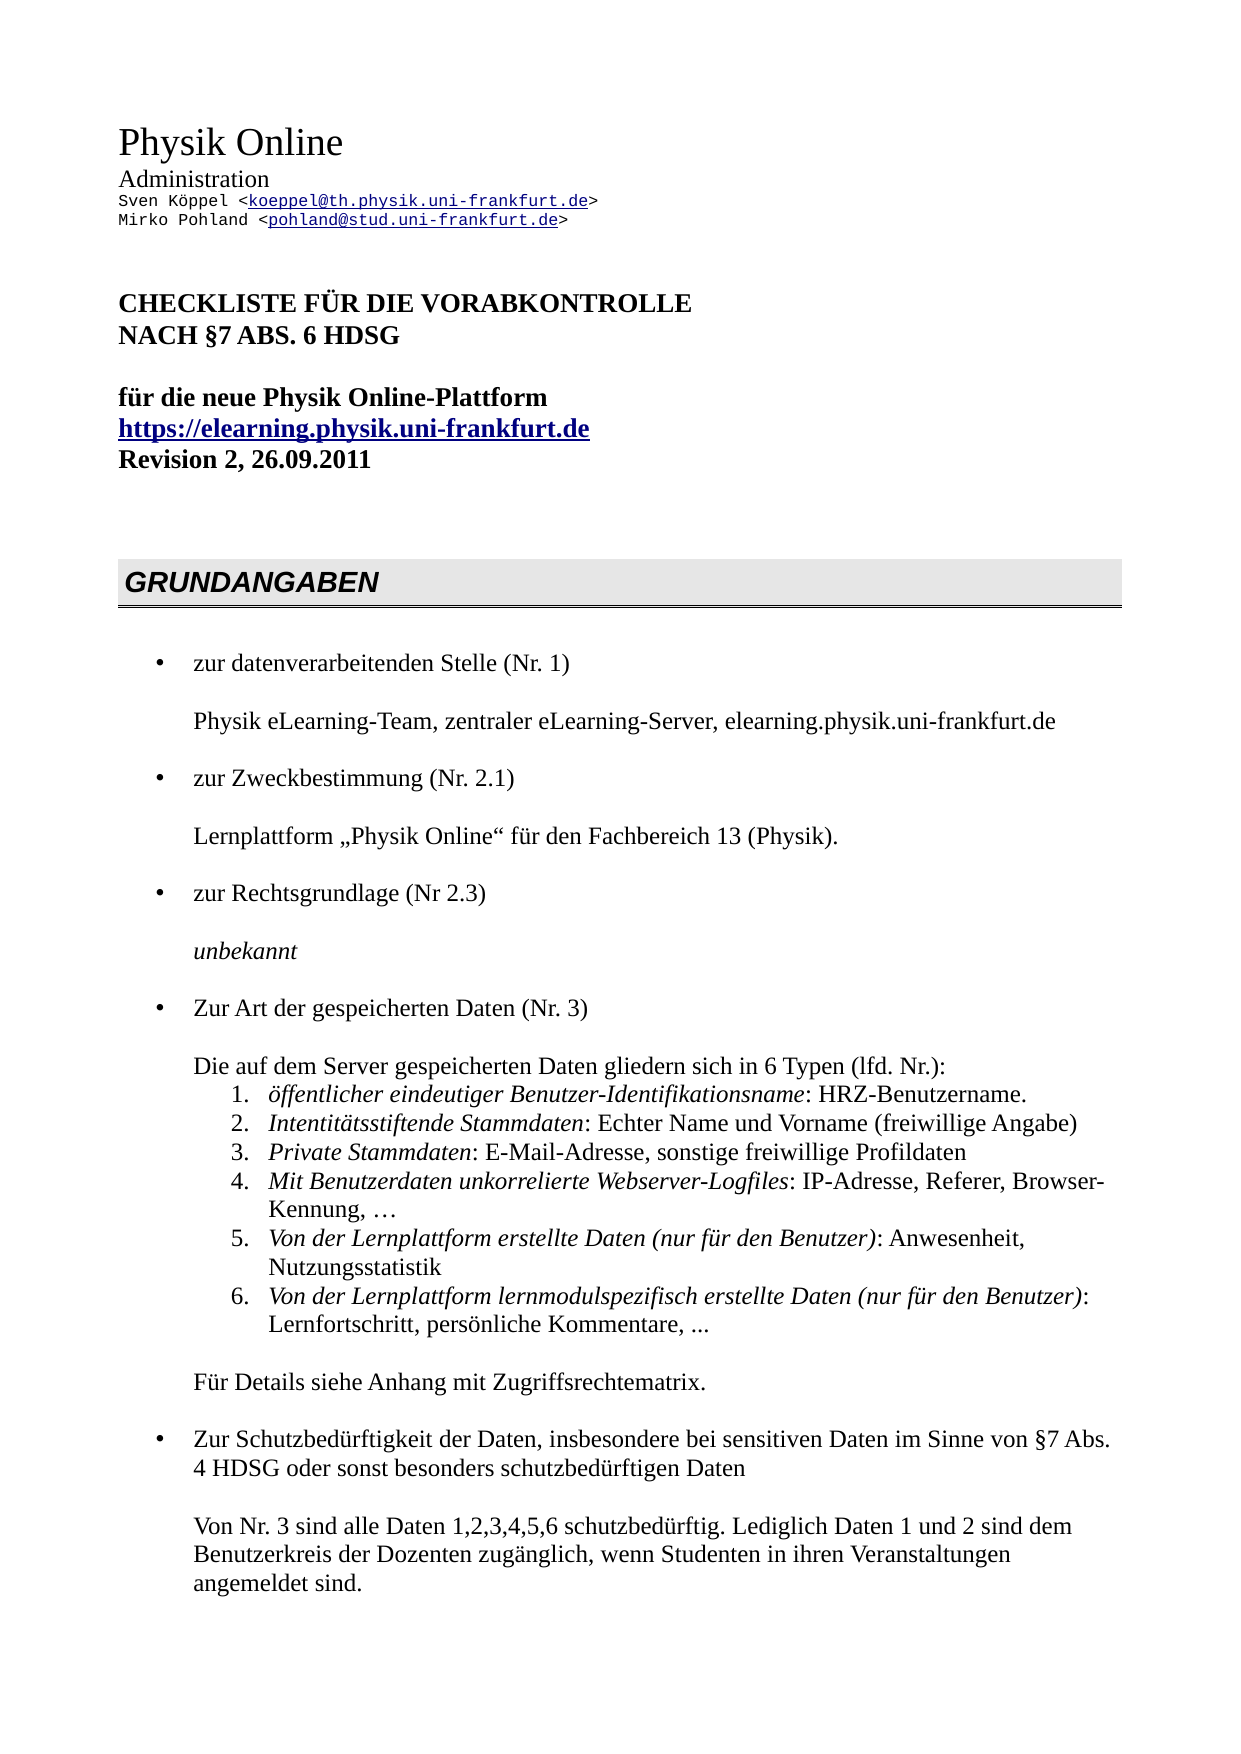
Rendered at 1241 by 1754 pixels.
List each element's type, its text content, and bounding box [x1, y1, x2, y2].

text Mirko Pohland <pohland@stud.uni-frankfurt.de> [118, 211, 1122, 230]
subtitle GRUNDANGABEN [118, 559, 1122, 605]
list zur Rechtsgrundlage (Nr 2.3) [156, 878, 1122, 936]
list Zur Art der gespeicherten Daten (Nr. 3) Die auf dem Server gespeicherten Daten gliedern sich in 6 Typen (lfd. Nr.): [156, 993, 1122, 1079]
text https://elearning.physik.uni-frankfurt.de [118, 412, 1122, 443]
list zur Zweckbestimmung (Nr. 2.1) Lernplattform „Physik Online“ für den Fachbereich 13 (Physik). [156, 763, 1122, 878]
list zur datenverarbeitenden Stelle (Nr. 1) Physik eLearning-Team, zentraler eLearning-Server, elearning.physik.uni-frankfurt.de [156, 648, 1122, 763]
text CHECKLISTE FÜR DIE VORABKONTROLLE NACH §7 ABS. 6 HDSG [118, 288, 1122, 350]
text Sven Köppel <koeppel@th.physik.uni-frankfurt.de> [118, 192, 1122, 211]
list Zur Schutzbedürftigkeit der Daten, insbesondere bei sensitiven Daten im Sinne von §7 Abs. 4 HDSG oder sonst besonders schutzbedürftigen Daten Von Nr. 3 sind alle Daten 1,2,3,4,5,6 schutzbedürftig. Lediglich Daten 1 und 2 sind dem Benutzerkreis der Dozenten zugänglich, wenn Studenten in ihren Veranstaltungen angemeldet sind. [156, 1424, 1122, 1626]
text Revision 2, 26.09.2011 [118, 443, 1122, 474]
list öffentlicher eindeutiger Benutzer-Identifikationsname: HRZ-Benutzername. [231, 1079, 1122, 1108]
list Intentitätsstiftende Stammdaten: Echter Name und Vorname (freiwillige Angabe) [231, 1108, 1122, 1137]
text Administration [118, 164, 1122, 192]
text für die neue Physik Online-Plattform [118, 381, 1122, 412]
list Mit Benutzerdaten unkorrelierte Webserver-Logfiles: IP-Adresse, Referer, Browser-Kennung, … [231, 1166, 1122, 1223]
list unbekannt [156, 936, 1122, 993]
list Private Stammdaten: E-Mail-Adresse, sonstige freiwillige Profildaten [231, 1137, 1122, 1166]
list Von der Lernplattform erstellte Daten (nur für den Benutzer): Anwesenheit, Nutzungsstatistik [231, 1223, 1122, 1281]
list Für Details siehe Anhang mit Zugriffsrechtematrix. [156, 1338, 1122, 1424]
list Von der Lernplattform lernmodulspezifisch erstellte Daten (nur für den Benutzer): Lernfortschritt, persönliche Kommentare, ... [231, 1281, 1122, 1338]
text Physik Online [118, 118, 1122, 164]
